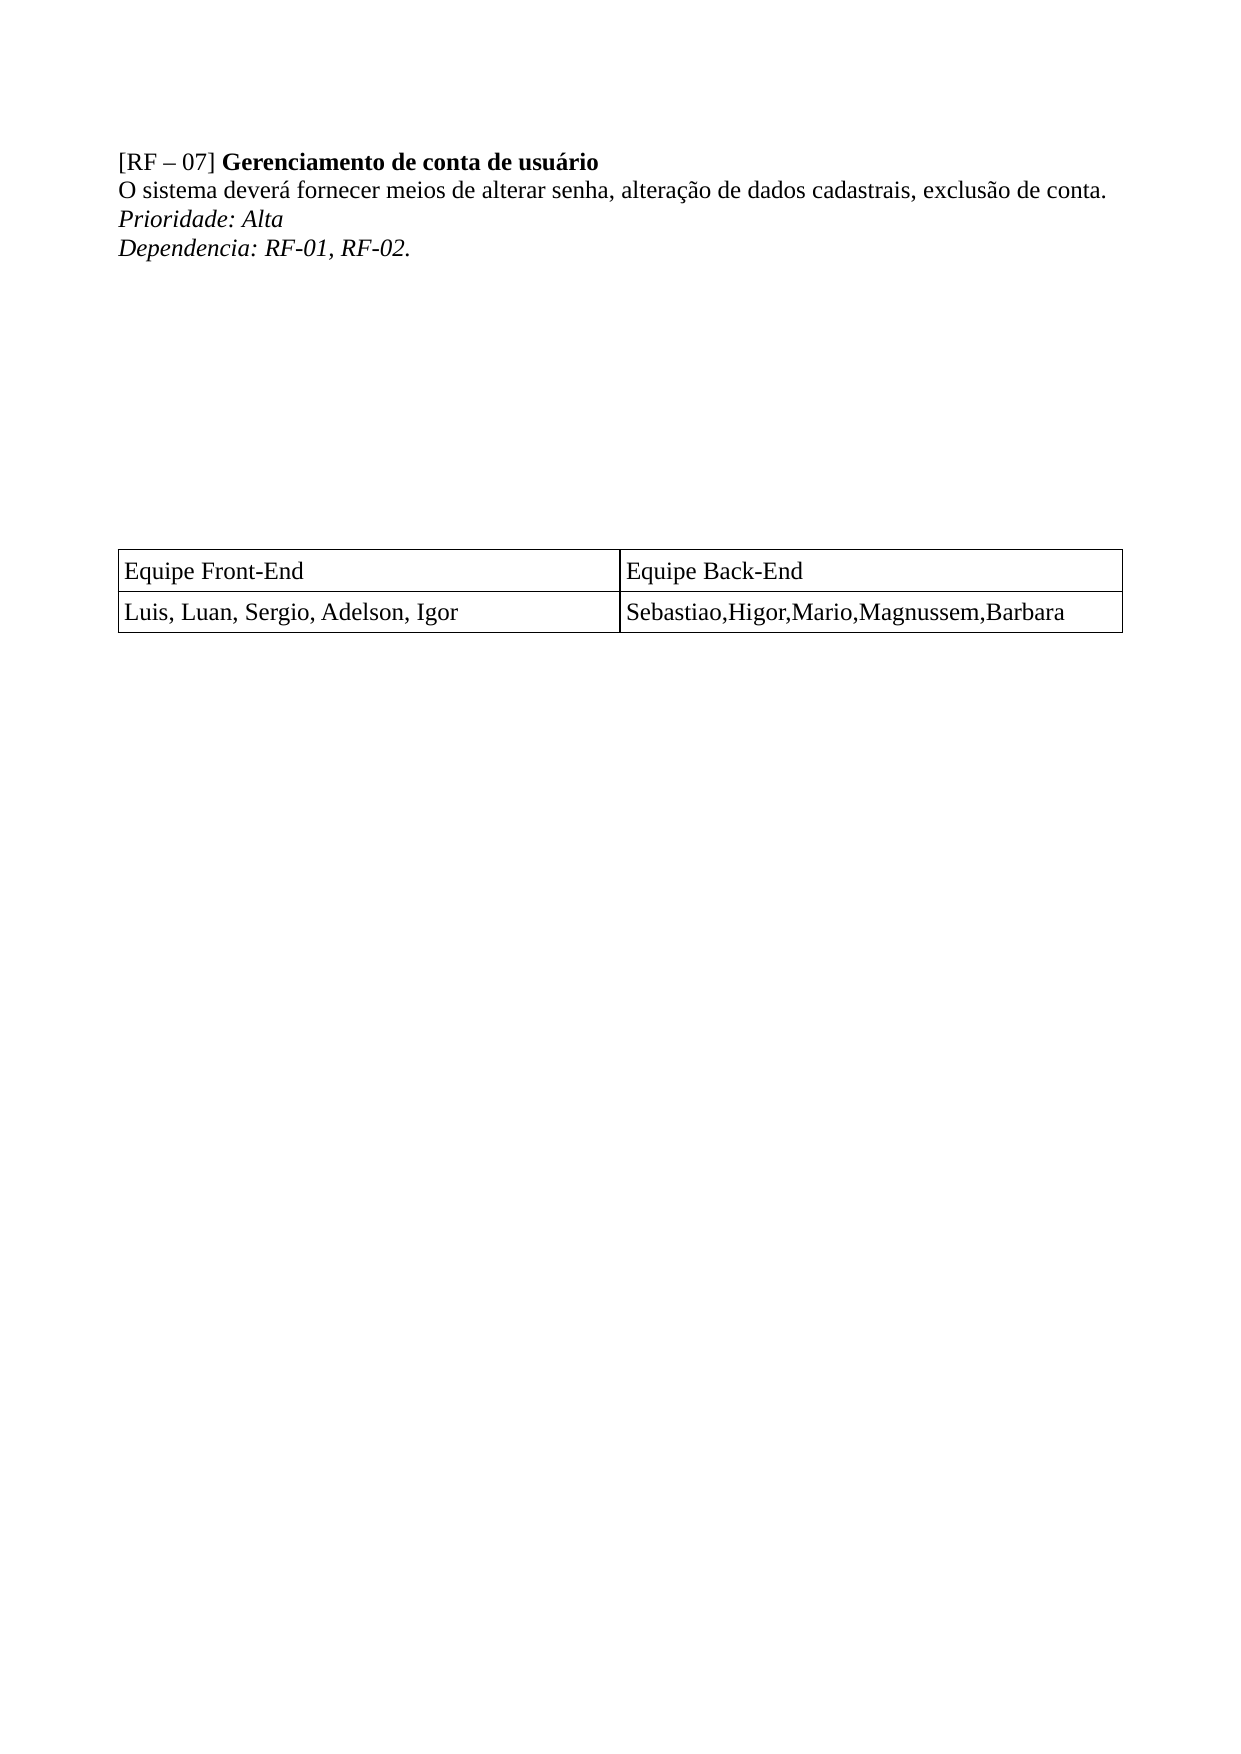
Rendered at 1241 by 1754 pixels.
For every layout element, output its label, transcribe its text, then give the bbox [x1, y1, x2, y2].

table_header Equipe Back-End [621, 550, 1122, 591]
text Dependencia: RF-01, RF-02. [118, 233, 1122, 262]
text Prioridade: Alta [118, 204, 1122, 233]
text [RF – 07] Gerenciamento de conta de usuário [118, 147, 1122, 176]
text O sistema deverá fornecer meios de alterar senha, alteração de dados cadastrais, exclusão de conta. [118, 176, 1122, 204]
table_cell Luis, Luan, Sergio, Adelson, Igor [119, 592, 619, 632]
table_header Equipe Front-End [119, 550, 619, 591]
table_cell Sebastiao,Higor,Mario,Magnussem,Barbara [621, 592, 1122, 632]
